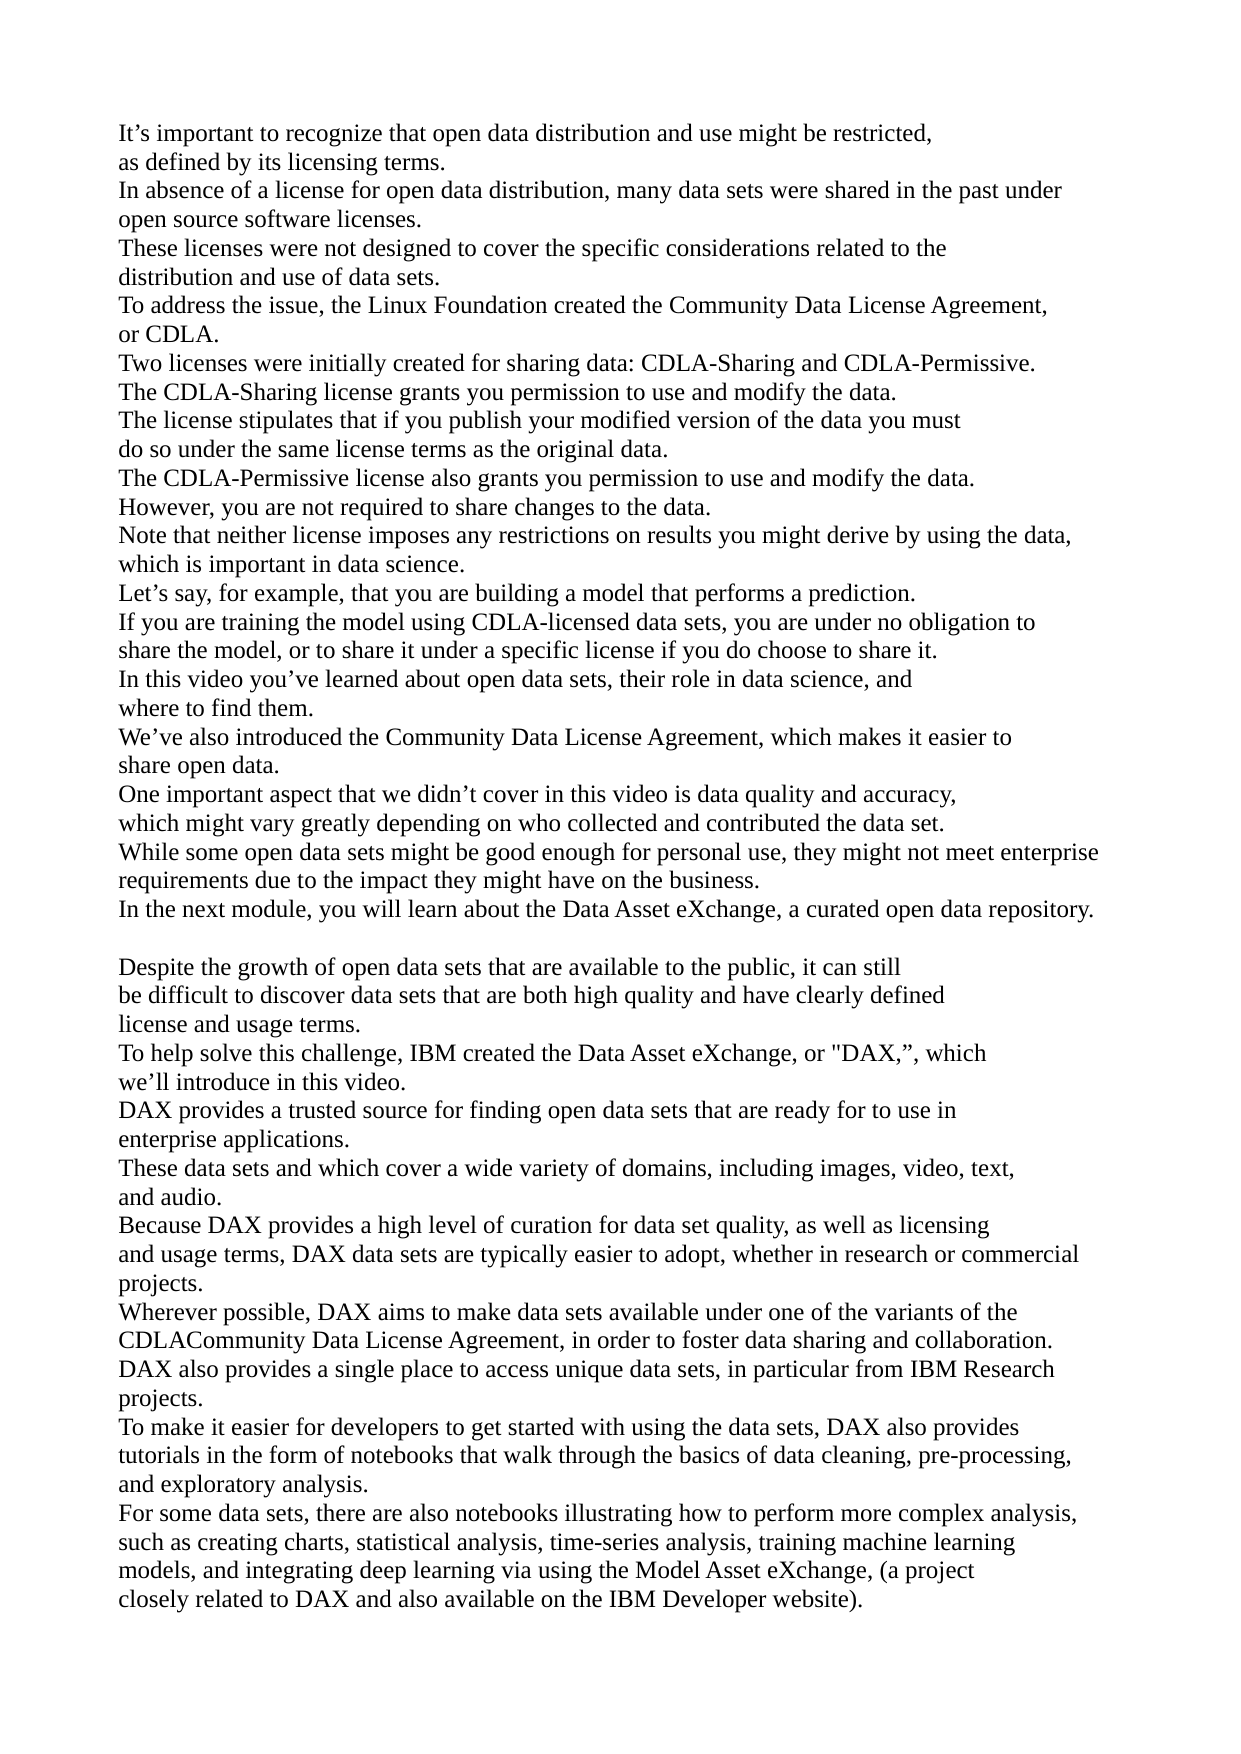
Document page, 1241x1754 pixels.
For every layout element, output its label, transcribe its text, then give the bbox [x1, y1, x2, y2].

text DAX provides a trusted source for finding open data sets that are ready for to use in [118, 1096, 1122, 1124]
text The CDLA-Permissive license also grants you permission to use and modify the data. [118, 463, 1122, 492]
text Wherever possible, DAX aims to make data sets available under one of the variants of the [118, 1297, 1122, 1326]
text These licenses were not designed to cover the specific considerations related to the [118, 233, 1122, 262]
text These data sets and which cover a wide variety of domains, including images, video, text, [118, 1153, 1122, 1182]
text where to find them. [118, 693, 1122, 722]
text One important aspect that we didn’t cover in this video is data quality and accuracy, [118, 779, 1122, 808]
text share open data. [118, 751, 1122, 779]
text CDLACommunity Data License Agreement, in order to foster data sharing and collaboration. [118, 1326, 1122, 1354]
text be difficult to discover data sets that are both high quality and have clearly defined [118, 981, 1122, 1009]
text requirements due to the impact they might have on the business. [118, 866, 1122, 894]
text enterprise applications. [118, 1124, 1122, 1153]
text which is important in data science. [118, 549, 1122, 578]
text To make it easier for developers to get started with using the data sets, DAX also provides [118, 1412, 1122, 1441]
text tutorials in the form of notebooks that walk through the basics of data cleaning, pre-processing, [118, 1441, 1122, 1469]
text Let’s say, for example, that you are building a model that performs a prediction. [118, 578, 1122, 607]
text Note that neither license imposes any restrictions on results you might derive by using the data, [118, 521, 1122, 549]
text If you are training the model using CDLA-licensed data sets, you are under no obligation to [118, 607, 1122, 636]
text do so under the same license terms as the original data. [118, 434, 1122, 463]
text The license stipulates that if you publish your modified version of the data you must [118, 406, 1122, 434]
text which might vary greatly depending on who collected and contributed the data set. [118, 808, 1122, 837]
text or CDLA. [118, 319, 1122, 348]
text To address the issue, the Linux Foundation created the Community Data License Agreement, [118, 291, 1122, 319]
text However, you are not required to share changes to the data. [118, 492, 1122, 521]
text projects. [118, 1383, 1122, 1412]
text and audio. [118, 1182, 1122, 1211]
text It’s important to recognize that open data distribution and use might be restricted, [118, 118, 1122, 147]
text closely related to DAX and also available on the IBM Developer website). [118, 1584, 1122, 1613]
text we’ll introduce in this video. [118, 1067, 1122, 1096]
text share the model, or to share it under a specific license if you do choose to share it. [118, 636, 1122, 664]
text In absence of a license for open data distribution, many data sets were shared in the past under [118, 176, 1122, 204]
text such as creating charts, statistical analysis, time-series analysis, training machine learning [118, 1527, 1122, 1556]
text Because DAX provides a high level of curation for data set quality, as well as licensing [118, 1211, 1122, 1239]
text and usage terms, DAX data sets are typically easier to adopt, whether in research or commercial [118, 1239, 1122, 1268]
text To help solve this challenge, IBM created the Data Asset eXchange, or "DAX,”, which [118, 1038, 1122, 1067]
text While some open data sets might be good enough for personal use, they might not meet enterprise [118, 837, 1122, 866]
text license and usage terms. [118, 1009, 1122, 1038]
text DAX also provides a single place to access unique data sets, in particular from IBM Research [118, 1354, 1122, 1383]
text Two licenses were initially created for sharing data: CDLA-Sharing and CDLA-Permissive. [118, 348, 1122, 377]
text For some data sets, there are also notebooks illustrating how to perform more complex analysis, [118, 1498, 1122, 1527]
text projects. [118, 1268, 1122, 1297]
text We’ve also introduced the Community Data License Agreement, which makes it easier to [118, 722, 1122, 751]
text and exploratory analysis. [118, 1469, 1122, 1498]
text as defined by its licensing terms. [118, 147, 1122, 176]
text Despite the growth of open data sets that are available to the public, it can still [118, 952, 1122, 981]
text In the next module, you will learn about the Data Asset eXchange, a curated open data repository. [118, 894, 1122, 923]
text The CDLA-Sharing license grants you permission to use and modify the data. [118, 377, 1122, 406]
text In this video you’ve learned about open data sets, their role in data science, and [118, 664, 1122, 693]
text models, and integrating deep learning via using the Model Asset eXchange, (a project [118, 1556, 1122, 1584]
text distribution and use of data sets. [118, 262, 1122, 291]
text open source software licenses. [118, 204, 1122, 233]
